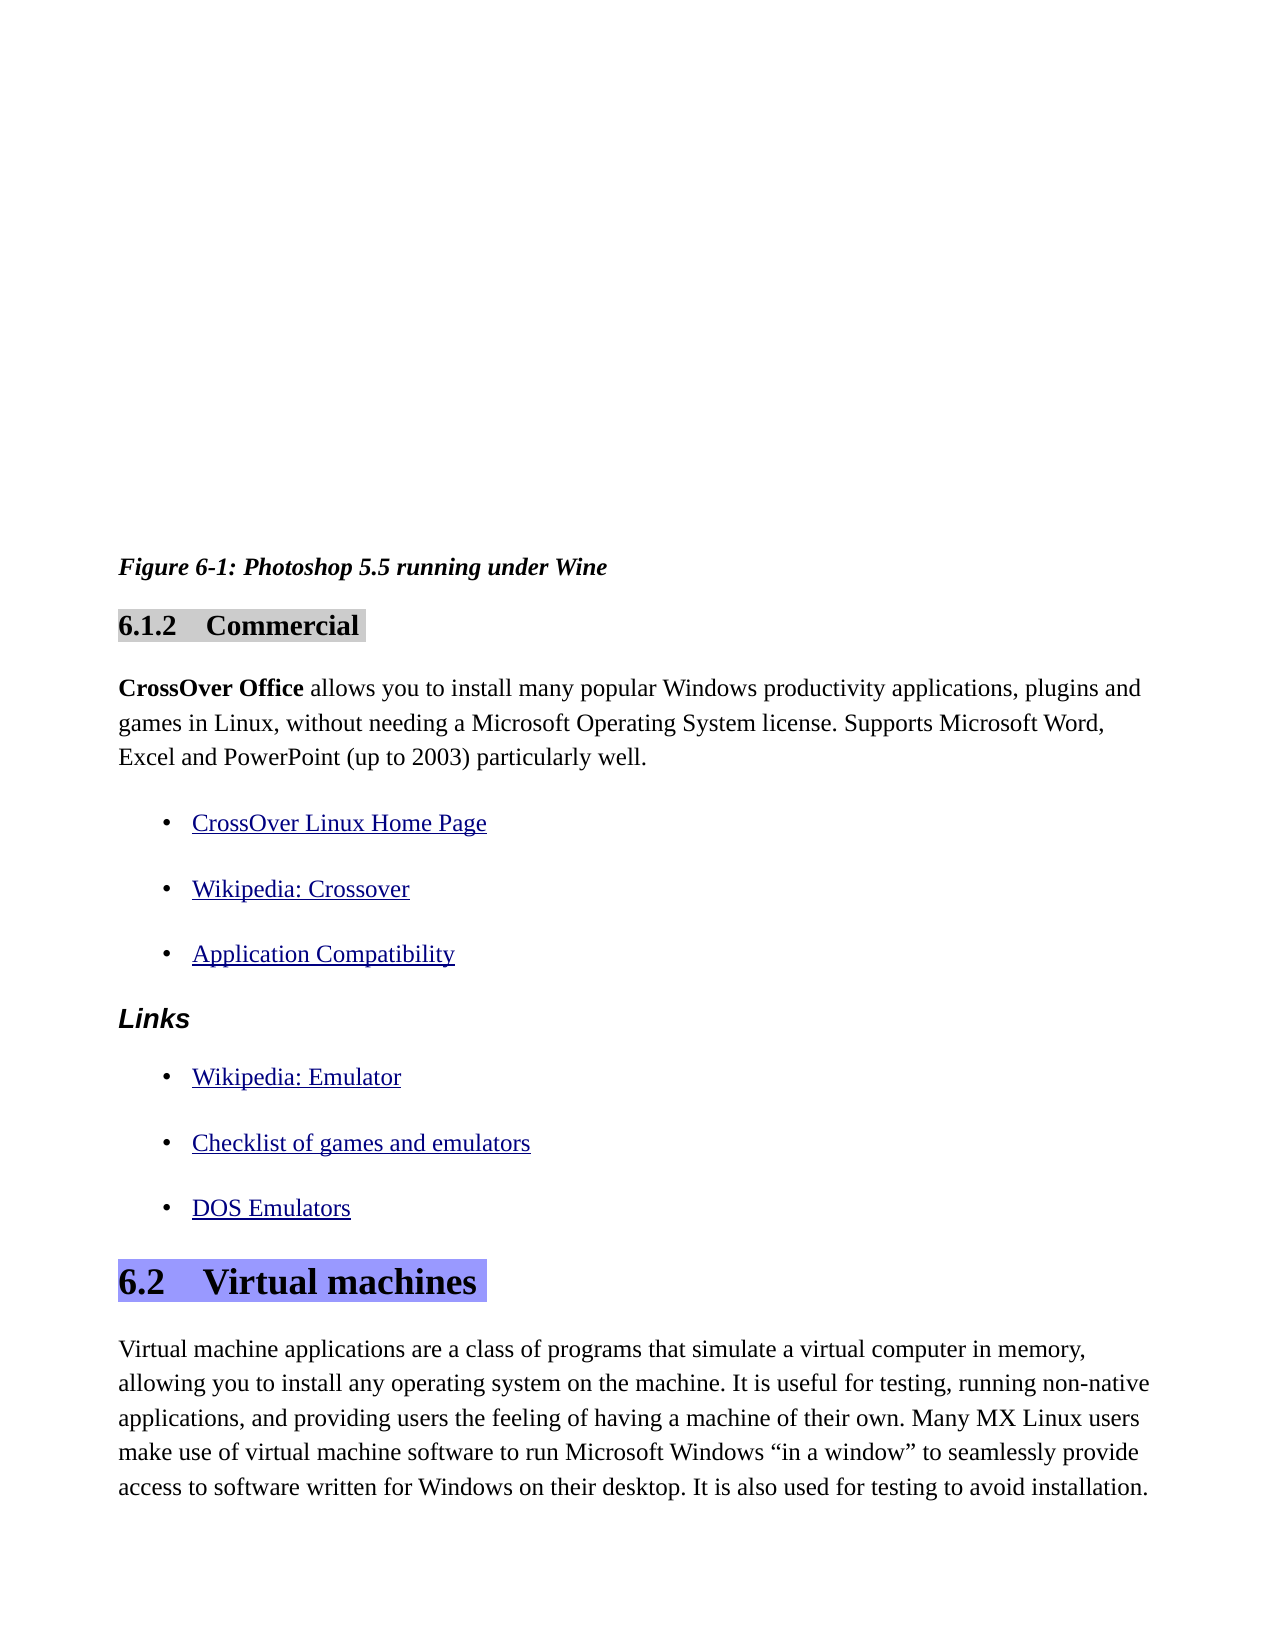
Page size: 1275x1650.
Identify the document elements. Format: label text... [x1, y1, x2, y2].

subtitle 6.2 Virtual machines [487, 1259, 1157, 1302]
list Application Compatibility [162, 939, 1157, 968]
list DOS Emulators [162, 1193, 1157, 1222]
text Virtual machine applications are a class of programs that simulate a virtual computer in memory, allowing you to install any operating system on the machine. It is useful for testing, running non-native applications, and providing users the feeling of having a machine of their own. Many MX Linux users make use of virtual machine software to run Microsoft Windows “in a window” to seamlessly provide access to software written for Windows on their desktop. It is also used for testing to avoid installation. [118, 1334, 1157, 1500]
list Checklist of games and emulators [162, 1128, 1157, 1157]
subtitle 6.1.2 Commercial [118, 608, 1157, 642]
list Wikipedia: Crossover [162, 874, 1157, 902]
subtitle Links [118, 1002, 1157, 1034]
list Wikipedia: Emulator [162, 1062, 1157, 1091]
list CrossOver Linux Home Page [162, 808, 1157, 837]
text CrossOver Office allows you to install many popular Windows productivity applications, plugins and games in Linux, without needing a Microsoft Operating System license. Supports Microsoft Word, Excel and PowerPoint (up to 2003) particularly well. [118, 673, 1157, 771]
text Figure 6-1: Photoshop 5.5 running under Wine [118, 552, 1157, 580]
